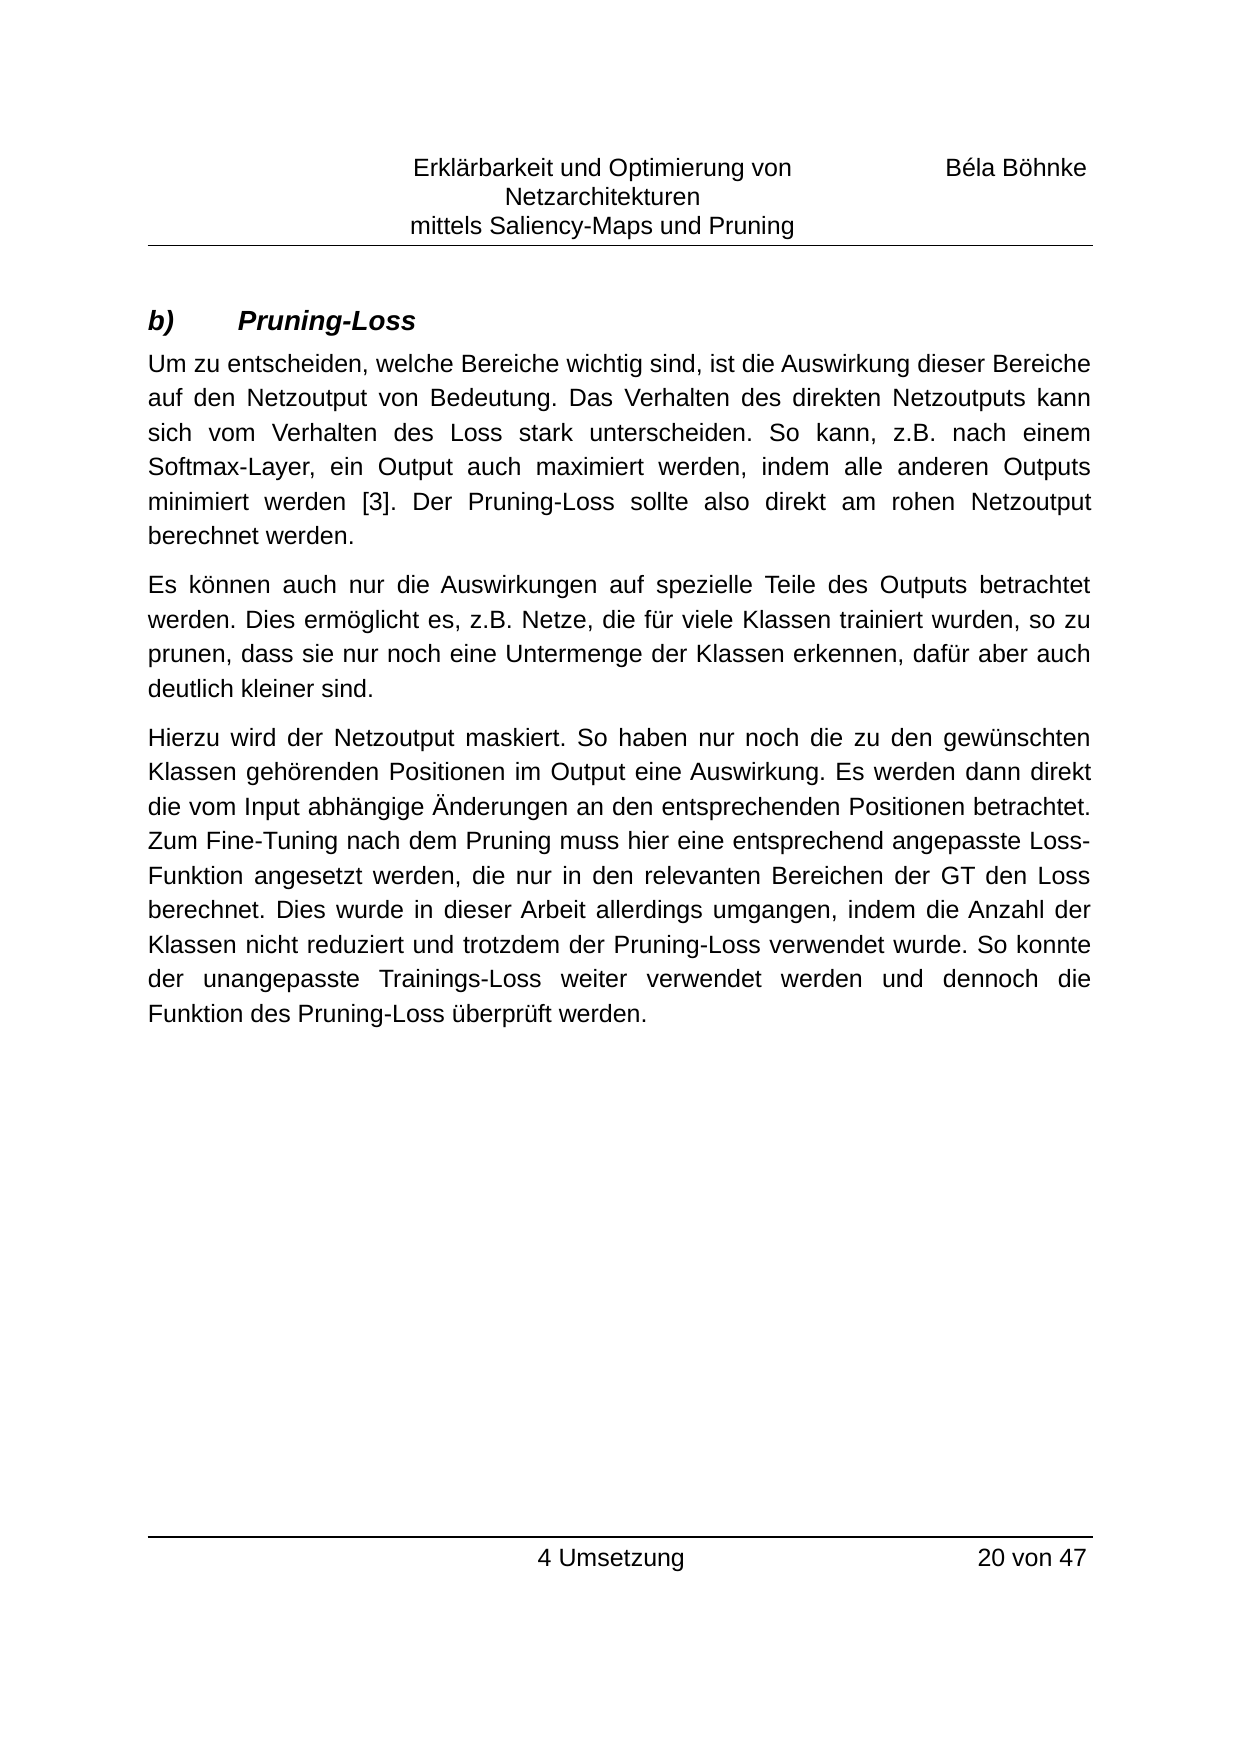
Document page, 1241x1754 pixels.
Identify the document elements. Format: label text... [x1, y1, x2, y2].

text Hierzu wird der Netzoutput maskiert. So haben nur noch die zu den gewünschten Klassen gehörenden Positionen im Output eine Auswirkung. Es werden dann direkt die vom Input abhängige Änderungen an den entsprechenden Positionen betrachtet. Zum Fine-Tuning nach dem Pruning muss hier eine entsprechend angepasste Loss-Funktion angesetzt werden, die nur in den relevanten Bereichen der GT den Loss berechnet. Dies wurde in dieser Arbeit allerdings umgangen, indem die Anzahl der Klassen nicht reduziert und trotzdem der Pruning-Loss verwendet wurde. So konnte der unangepasste Trainings-Loss weiter verwendet werden und dennoch die Funktion des Pruning-Loss überprüft werden. [148, 723, 1093, 1027]
subtitle Pruning-Loss [148, 304, 1093, 336]
text Es können auch nur die Auswirkungen auf spezielle Teile des Outputs betrachtet werden. Dies ermöglicht es, z.B. Netze, die für viele Klassen trainiert wurden, so zu prunen, dass sie nur noch eine Untermenge der Klassen erkennen, dafür aber auch deutlich kleiner sind. [148, 570, 1093, 703]
text Um zu entscheiden, welche Bereiche wichtig sind, ist die Auswirkung dieser Bereiche auf den Netzoutput von Bedeutung. Das Verhalten des direkten Netzoutputs kann sich vom Verhalten des Loss stark unterscheiden. So kann, z.B. nach einem Softmax-Layer, ein Output auch maximiert werden, indem alle anderen Outputs minimiert werden [3]. Der Pruning-Loss sollte also direkt am rohen Netzoutput berechnet werden. [148, 349, 1093, 550]
